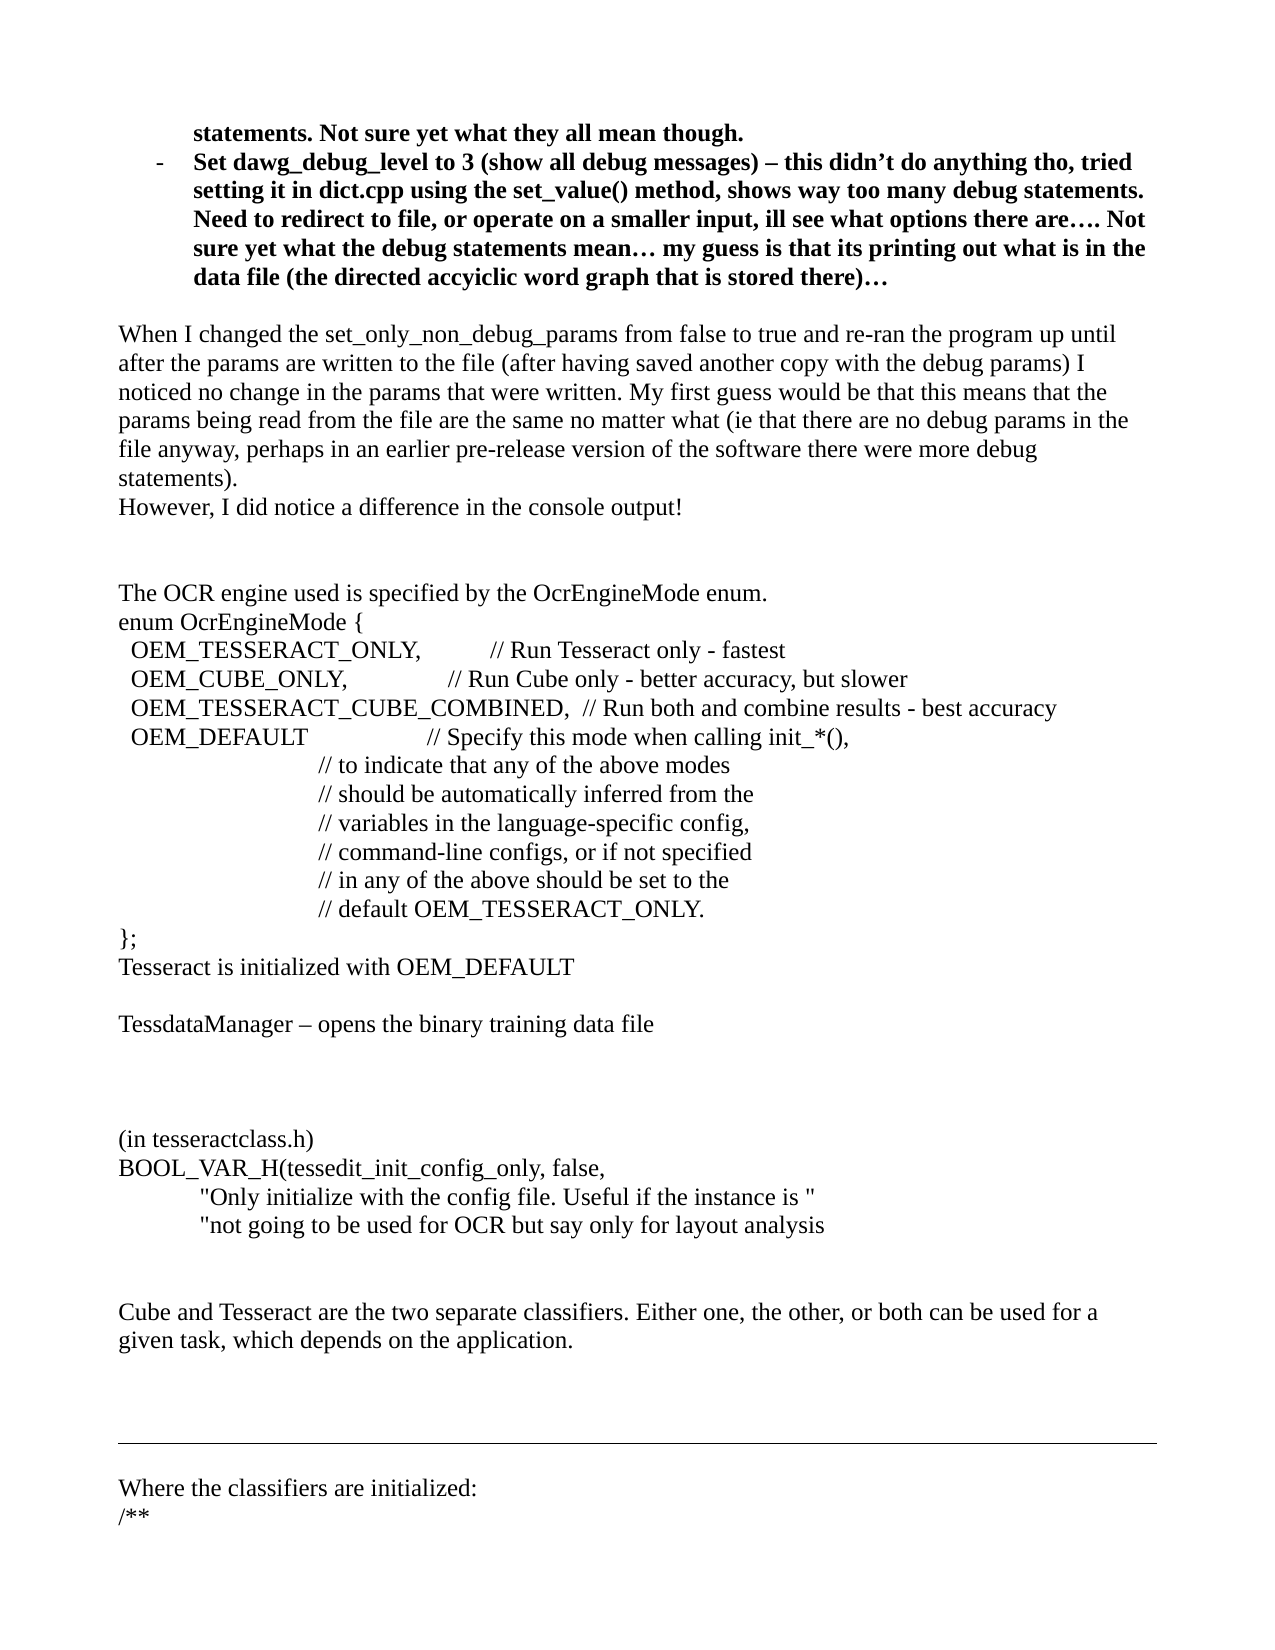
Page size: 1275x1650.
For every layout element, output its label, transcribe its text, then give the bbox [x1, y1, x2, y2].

text "Only initialize with the config file. Useful if the instance is " [118, 1182, 1157, 1211]
text (in tesseractclass.h) [118, 1124, 1157, 1153]
text OEM_TESSERACT_CUBE_COMBINED, // Run both and combine results - best accuracy [118, 693, 1157, 722]
text enum OcrEngineMode { [118, 607, 1157, 636]
text However, I did notice a difference in the console output! [118, 492, 1157, 521]
text TessdataManager – opens the binary training data file [118, 1009, 1157, 1038]
text When I changed the set_only_non_debug_params from false to true and re-ran the program up until after the params are written to the file (after having saved another copy with the debug params) I noticed no change in the params that were written. My first guess would be that this means that the params being read from the file are the same no matter what (ie that there are no debug params in the file anyway, perhaps in an earlier pre-release version of the software there were more debug statements). [118, 319, 1157, 492]
text // default OEM_TESSERACT_ONLY. [118, 894, 1157, 923]
text "not going to be used for OCR but say only for layout analysis [118, 1211, 1157, 1239]
text Where the classifiers are initialized: [118, 1473, 1157, 1502]
list Set dawg_debug_level to 3 (show all debug messages) – this didn’t do anything tho, tried setting it in dict.cpp using the set_value() method, shows way too many debug statements. Need to redirect to file, or operate on a smaller input, ill see what options there are…. Not sure yet what the debug statements mean… my guess is that its printing out what is in the data file (the directed accyiclic word graph that is stored there)… [156, 147, 1157, 291]
text /** [118, 1502, 1157, 1531]
text OEM_DEFAULT // Specify this mode when calling init_*(), [118, 722, 1157, 751]
text Tesseract is initialized with OEM_DEFAULT [118, 952, 1157, 981]
text // should be automatically inferred from the [118, 779, 1157, 808]
text // command-line configs, or if not specified [118, 837, 1157, 866]
text OEM_CUBE_ONLY, // Run Cube only - better accuracy, but slower [118, 664, 1157, 693]
text // to indicate that any of the above modes [118, 751, 1157, 779]
text // variables in the language-specific config, [118, 808, 1157, 837]
text }; [118, 923, 1157, 952]
text OEM_TESSERACT_ONLY, // Run Tesseract only - fastest [118, 636, 1157, 664]
text // in any of the above should be set to the [118, 866, 1157, 894]
text Cube and Tesseract are the two separate classifiers. Either one, the other, or both can be used for a given task, which depends on the application. [118, 1297, 1157, 1354]
text The OCR engine used is specified by the OcrEngineMode enum. [118, 578, 1157, 607]
text BOOL_VAR_H(tessedit_init_config_only, false, [118, 1153, 1157, 1182]
list statements. Not sure yet what they all mean though. [156, 118, 1157, 147]
